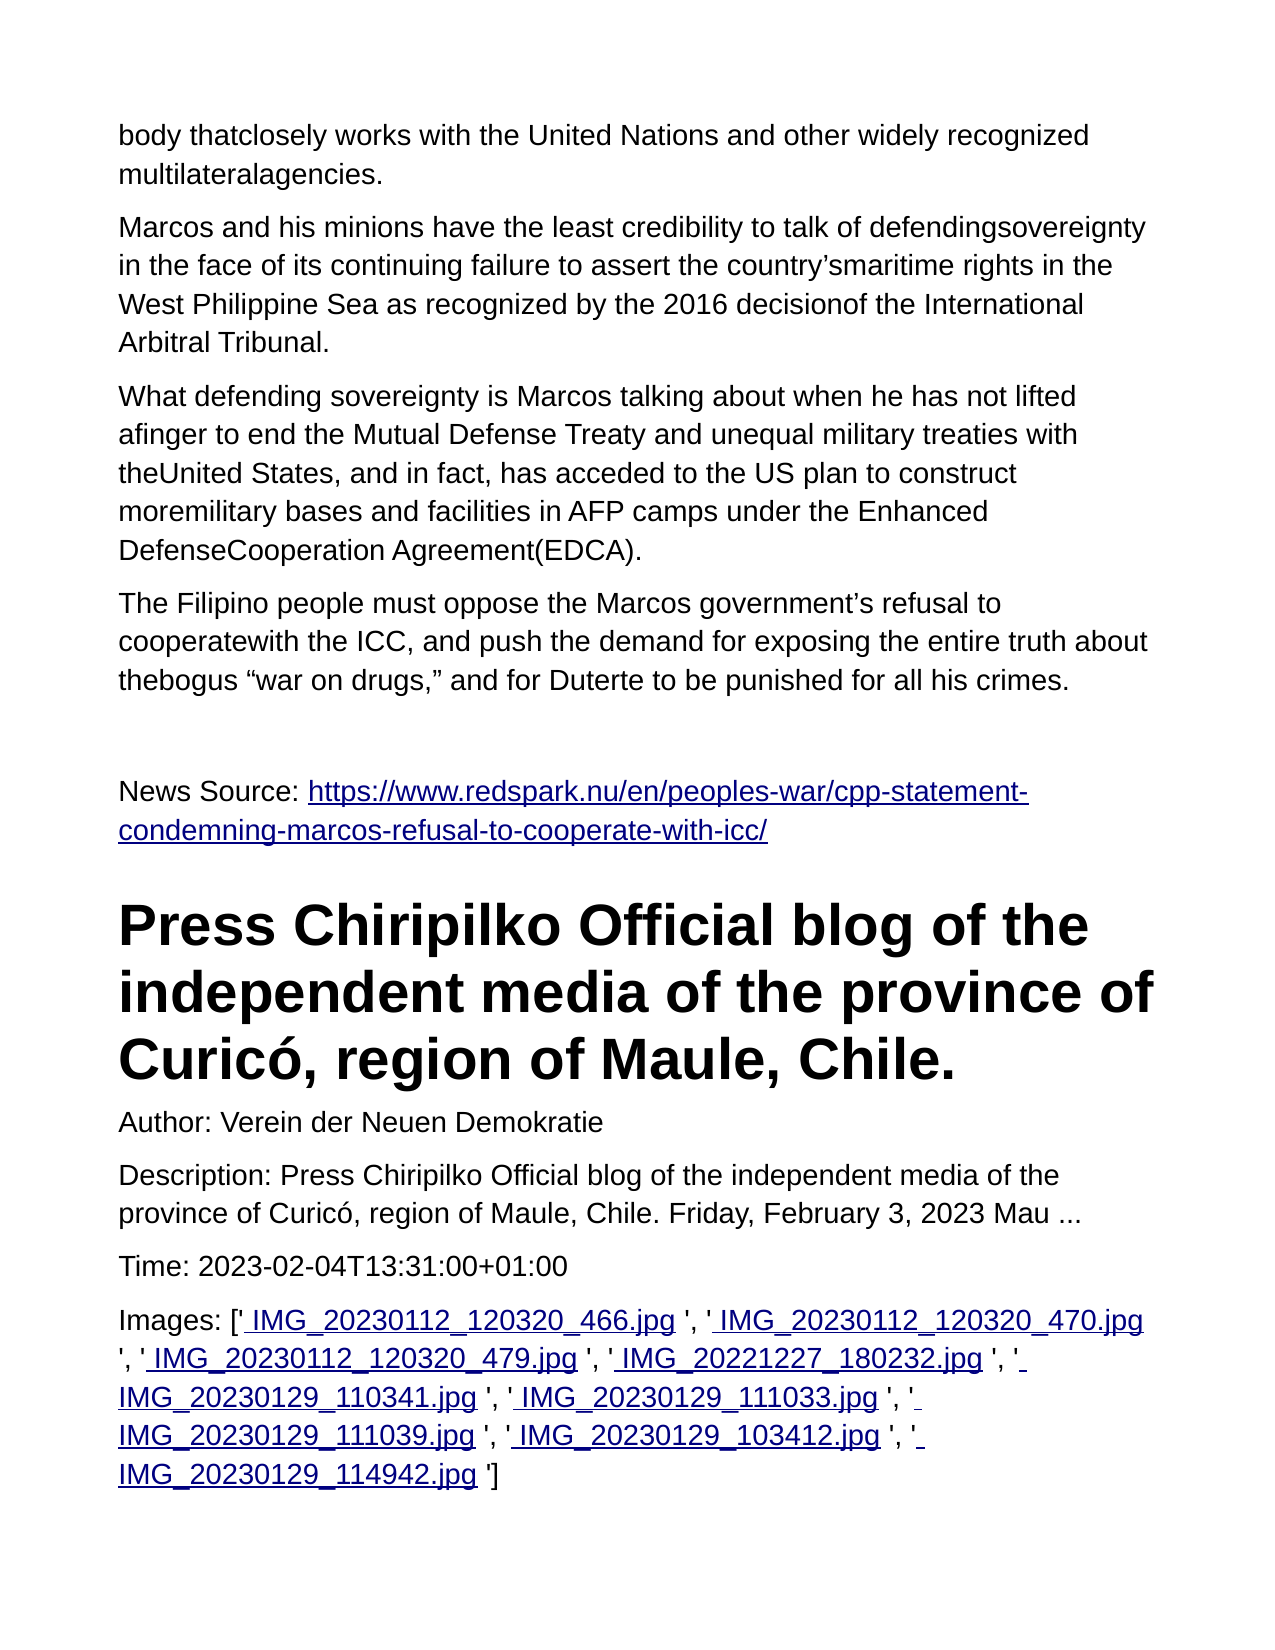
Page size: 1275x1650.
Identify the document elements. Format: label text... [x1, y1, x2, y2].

text The Filipino people must oppose the Marcos government’s refusal to cooperatewith the ICC, and push the demand for exposing the entire truth about thebogus “war on drugs,” and for Duterte to be punished for all his crimes. [118, 586, 1157, 696]
subtitle Press Chiripilko Official blog of the independent media of the province of Curicó, region of Maule, Chile. [118, 891, 1157, 1092]
text body thatclosely works with the United Nations and other widely recognized multilateralagencies. [118, 118, 1157, 190]
text Source : https://philippinerevolution.nu/statements/on-marcos-refusal-to-> cooperate-with-icc/ [177, 716, 1098, 745]
text Description: Press Chiripilko Official blog of the independent media of the province of Curicó, region of Maule, Chile. Friday, February 3, 2023 Mau ... [118, 1158, 1157, 1230]
text Author: Verein der Neuen Demokratie [118, 1105, 1157, 1138]
text What defending sovereignty is Marcos talking about when he has not lifted afinger to end the Mutual Defense Treaty and unequal military treaties with theUnited States, and in fact, has acceded to the US plan to construct moremilitary bases and facilities in AFP camps under the Enhanced DefenseCooperation Agreement(EDCA). [118, 378, 1157, 566]
text Marcos and his minions have the least credibility to talk of defendingsovereignty in the face of its continuing failure to assert the country’smaritime rights in the West Philippine Sea as recognized by the 2016 decisionof the International Arbitral Tribunal. [118, 210, 1157, 359]
text News Source: https://www.redspark.nu/en/peoples-war/cpp-statement-condemning-marcos-refusal-to-cooperate-with-icc/ [118, 774, 1157, 846]
text Time: 2023-02-04T13:31:00+01:00 [118, 1249, 1157, 1283]
text Images: [' IMG_20230112_120320_466.jpg ', ' IMG_20230112_120320_470.jpg ', ' IMG_20230112_120320_479.jpg ', ' IMG_20221227_180232.jpg ', ' IMG_20230129_110341.jpg ', ' IMG_20230129_111033.jpg ', ' IMG_20230129_111039.jpg ', ' IMG_20230129_103412.jpg ', ' IMG_20230129_114942.jpg '] [118, 1303, 1157, 1490]
